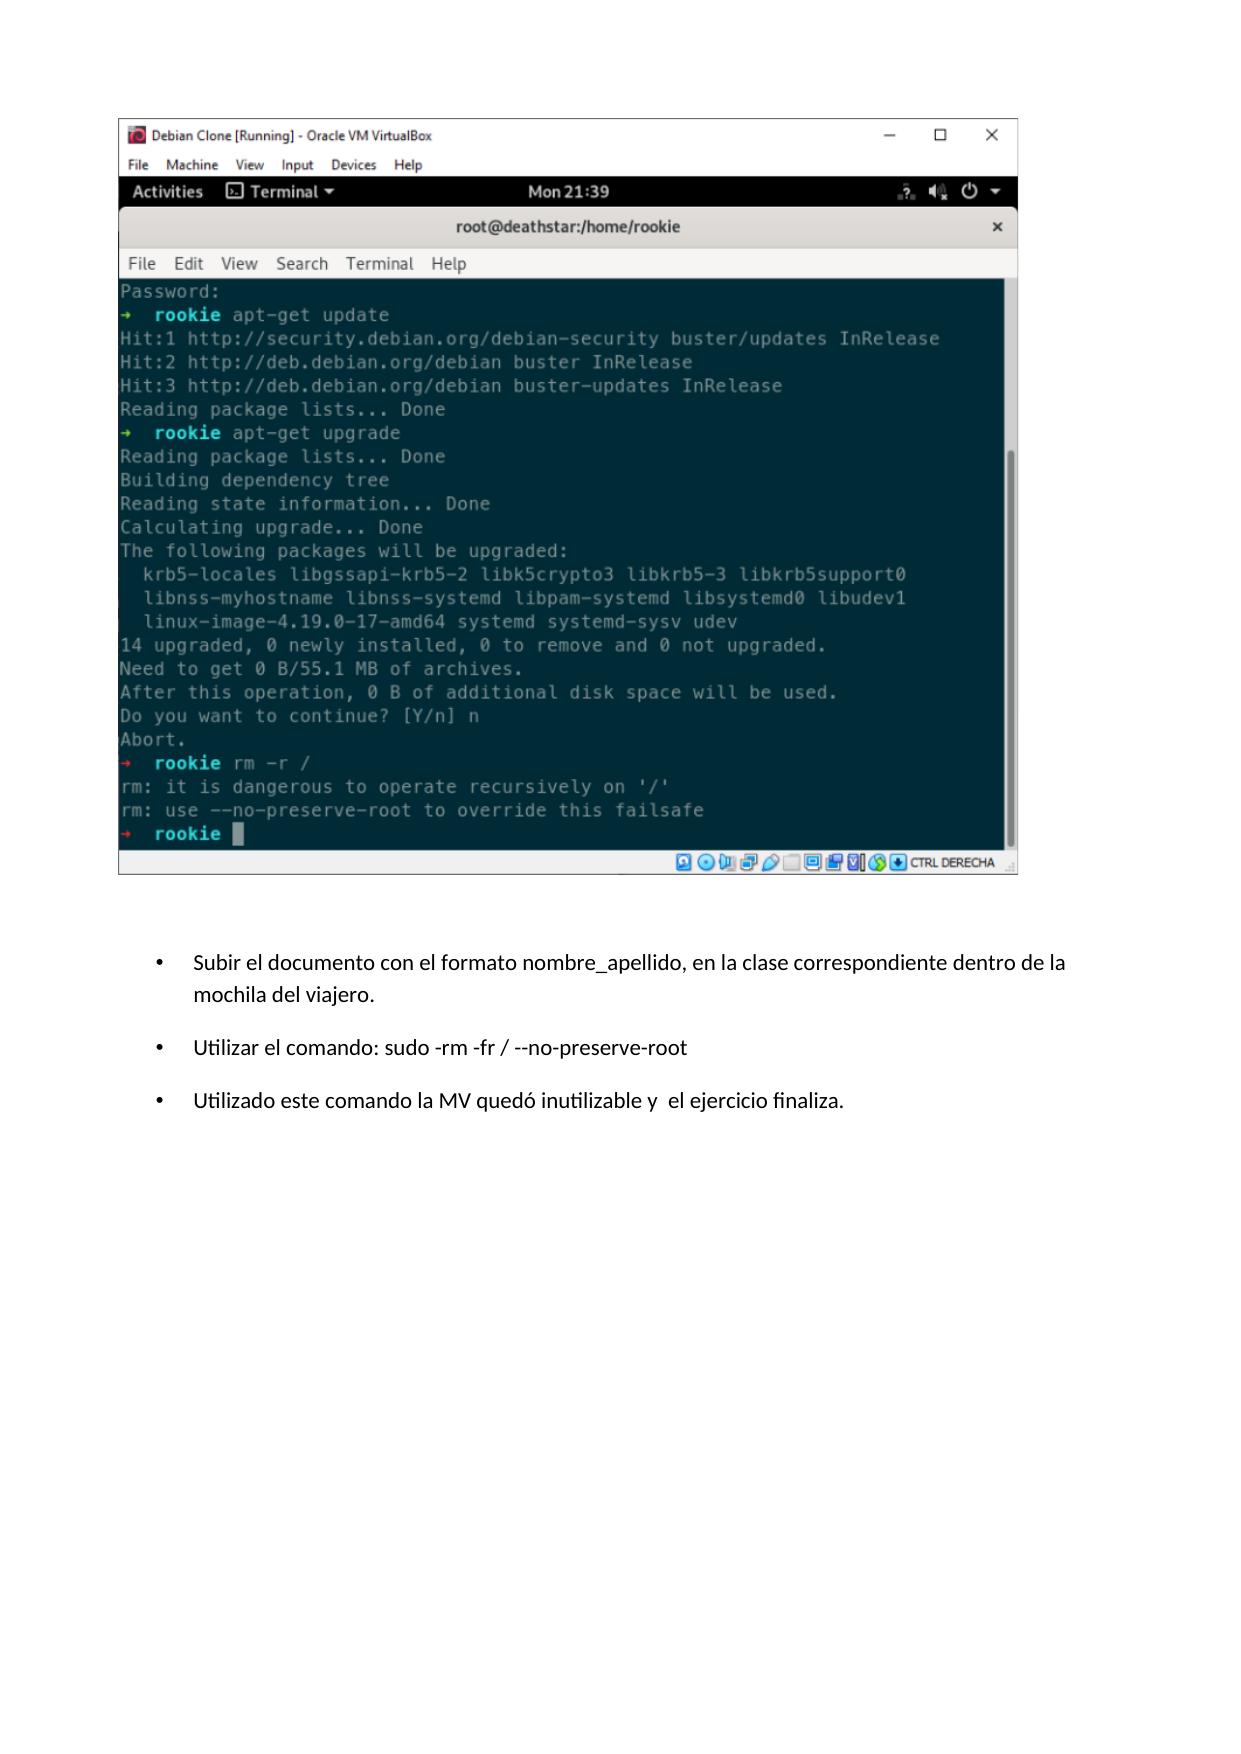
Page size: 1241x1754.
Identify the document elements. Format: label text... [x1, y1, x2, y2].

list Subir el documento con el formato nombre_apellido, en la clase correspondiente dentro de la mochila del viajero. [156, 948, 1122, 1008]
list Utilizado este comando la MV quedó inutilizable y el ejercicio finaliza. [156, 1086, 1122, 1114]
list Utilizar el comando: sudo -rm -fr / --no-preserve-root [156, 1033, 1122, 1061]
